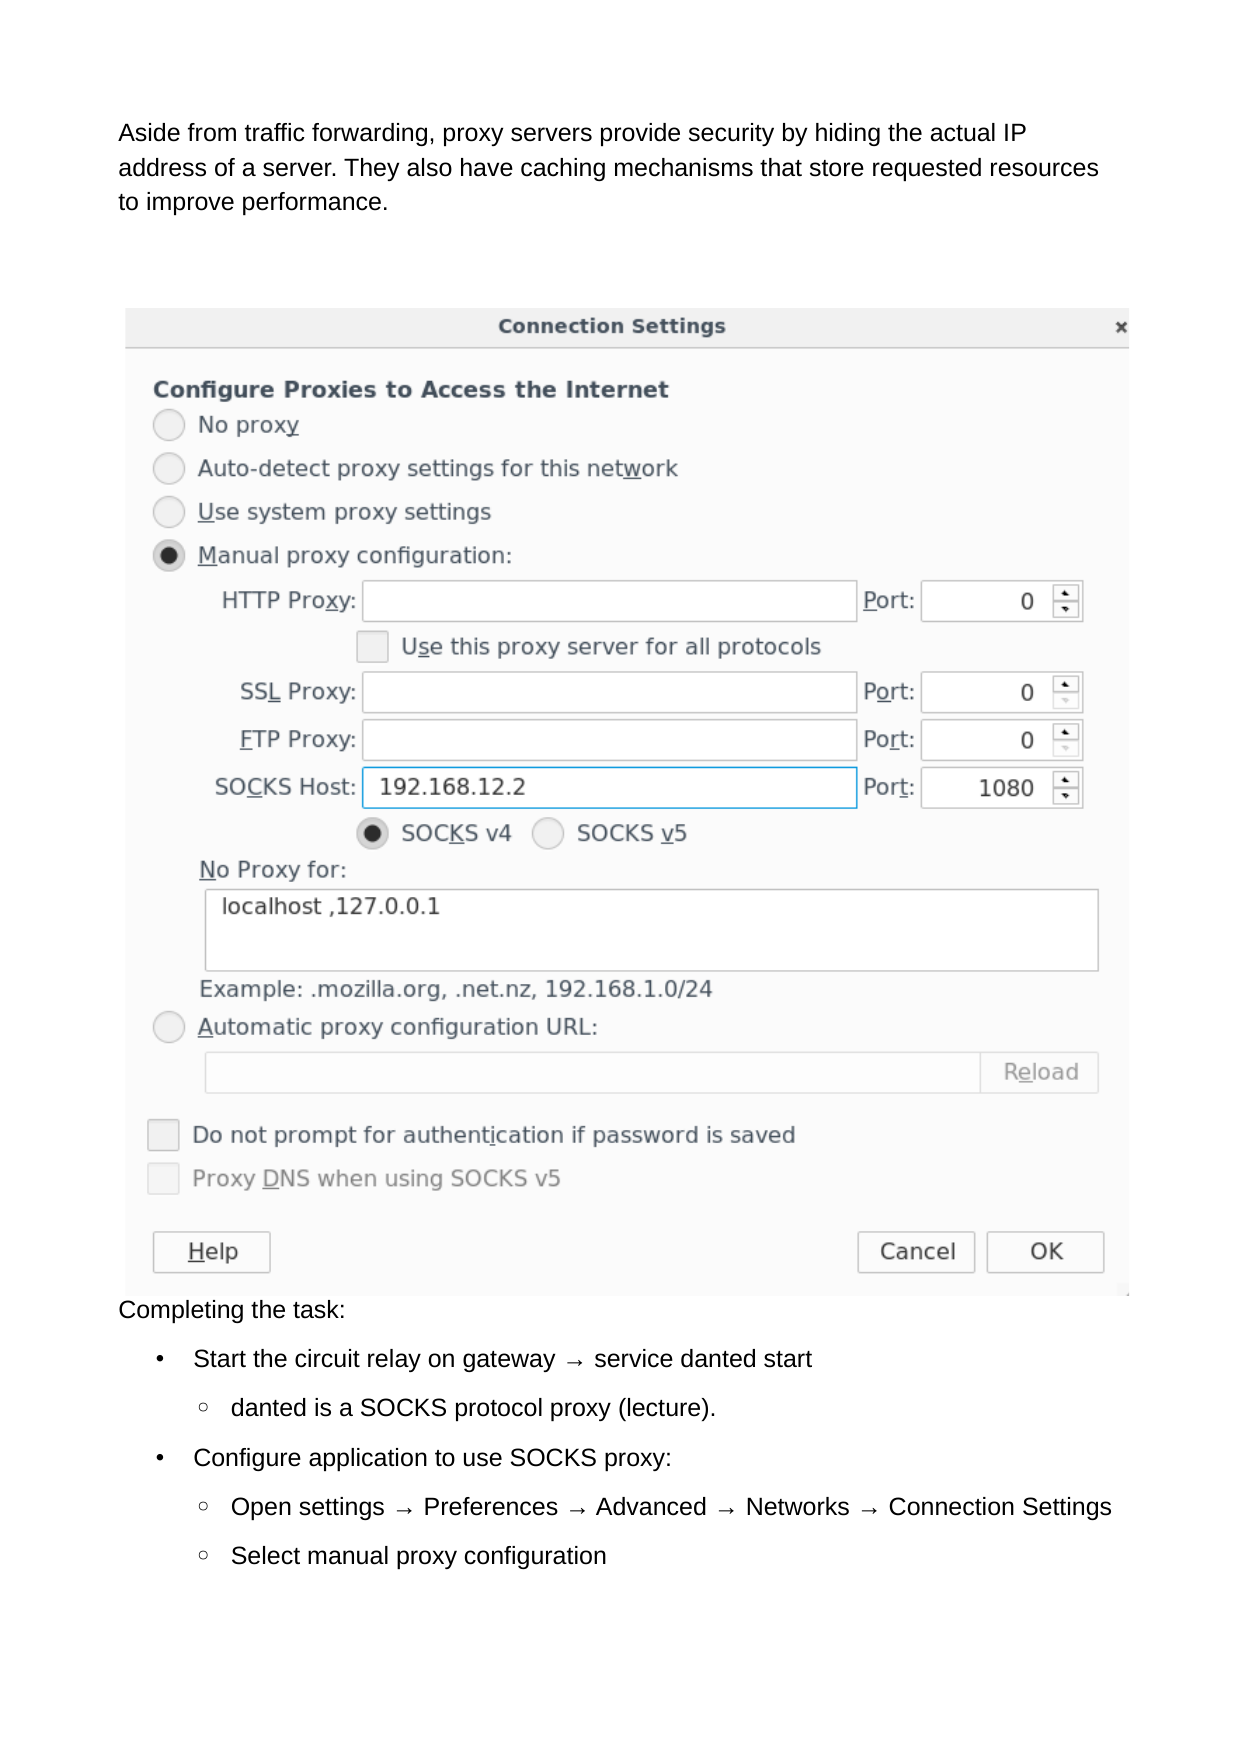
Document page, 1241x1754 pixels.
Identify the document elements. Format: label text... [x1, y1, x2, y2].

list Open settings → Preferences → Advanced → Networks → Connection Settings [193, 1492, 1122, 1521]
list Configure application to use SOCKS proxy: [156, 1443, 1122, 1471]
list Select manual proxy configuration [193, 1541, 1122, 1570]
picture [125, 308, 1130, 1296]
text Completing the task: [118, 406, 1122, 1324]
text Aside from traffic forwarding, proxy servers provide security by hiding the actual IP address of a server. They also have caching mechanisms that store requested resources to improve performance. [118, 118, 1122, 216]
list danted is a SOCKS protocol proxy (lecture). [193, 1393, 1122, 1422]
list Start the circuit relay on gateway → service danted start [156, 1344, 1122, 1373]
